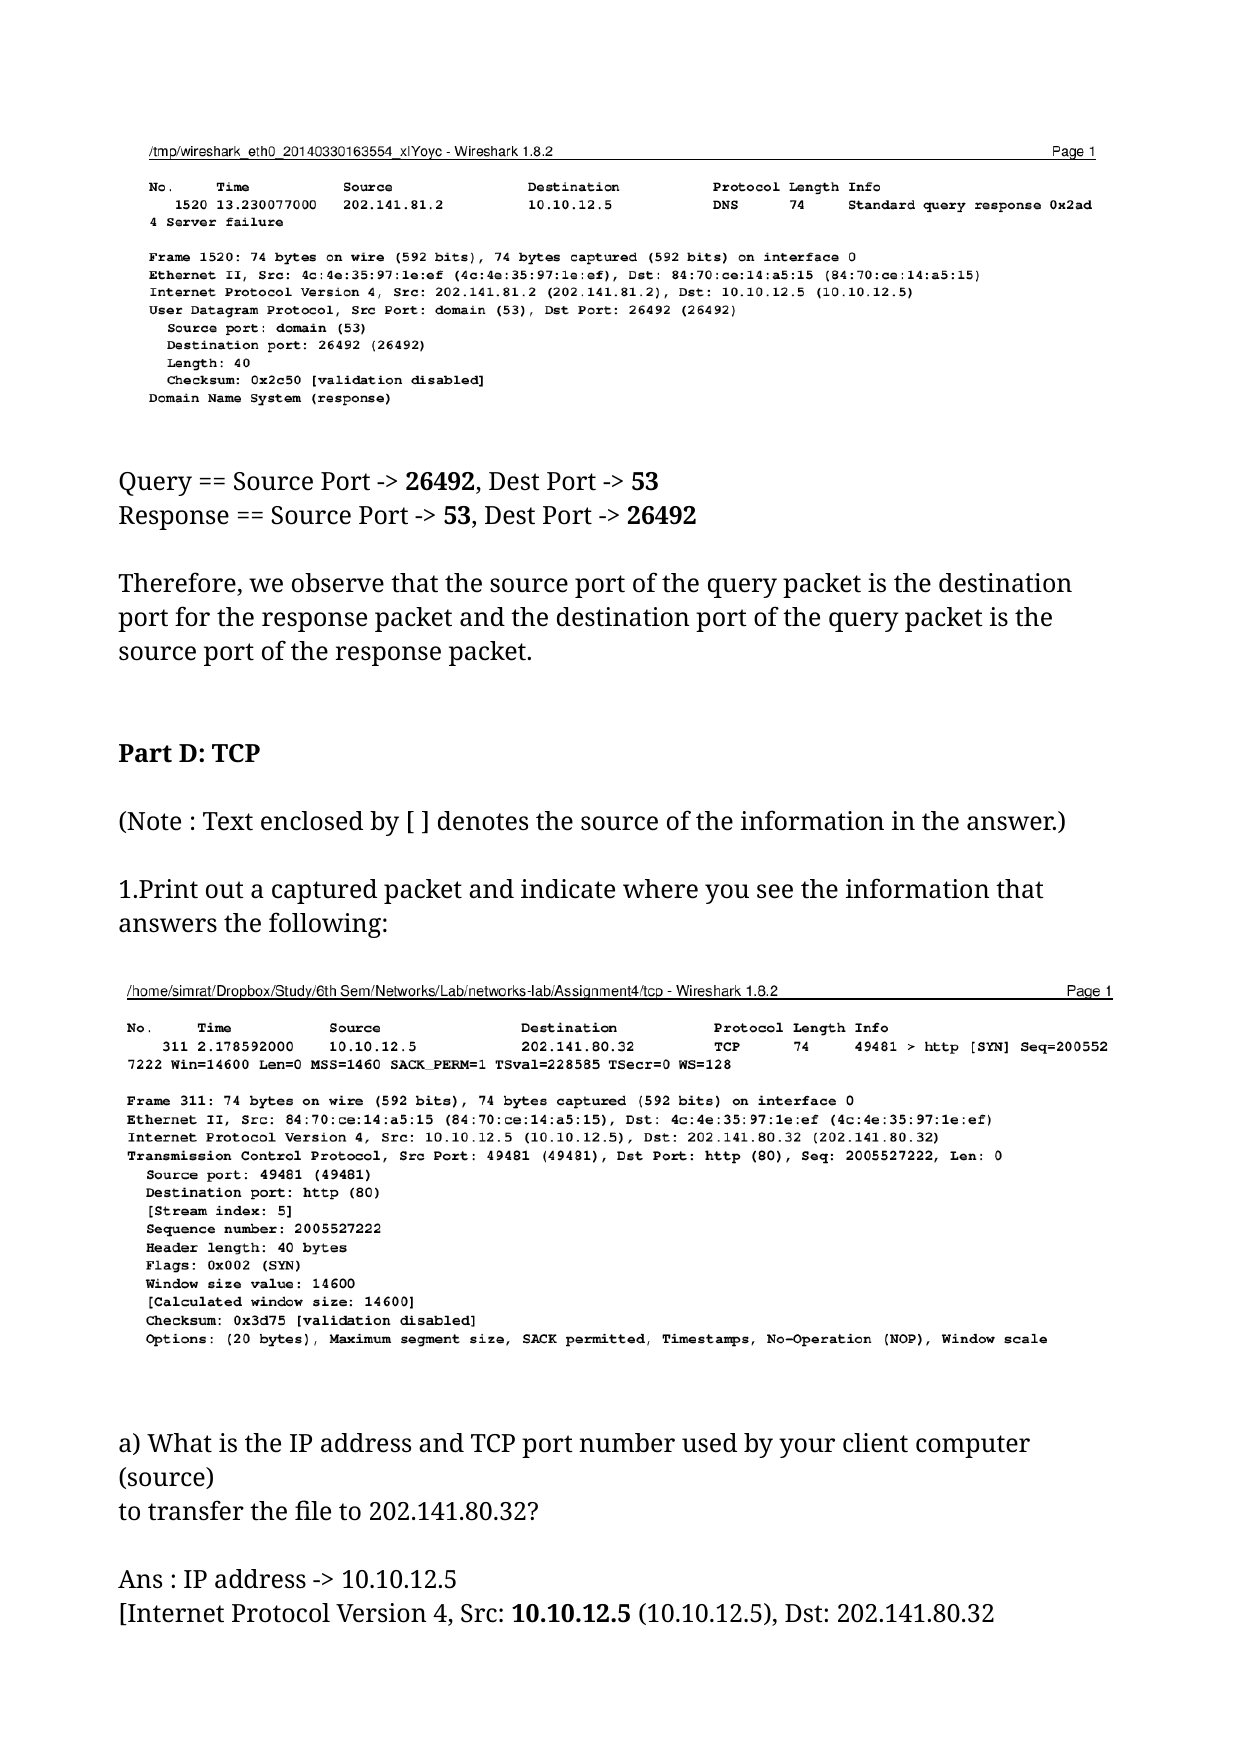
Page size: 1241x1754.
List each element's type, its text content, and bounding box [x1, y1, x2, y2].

text Part D: TCP [118, 736, 1122, 770]
text Therefore, we observe that the source port of the query packet is the destination port for the response packet and the destination port of the query packet is the source port of the response packet. [118, 565, 1122, 668]
text 1.Print out a captured packet and indicate where you see the information that answers the following: [118, 872, 1122, 940]
picture [118, 118, 1123, 430]
text Query == Source Port -> 26492, Dest Port -> 53 [118, 463, 1122, 497]
text to transfer the file to 202.141.80.32? [118, 1493, 1122, 1527]
text (Note : Text enclosed by [ ] denotes the source of the information in the answer.) [118, 804, 1122, 838]
text Ans : IP address -> 10.10.12.5 [118, 1562, 1122, 1596]
text a) What is the IP address and TCP port number used by your client computer (source) [118, 1425, 1122, 1493]
text [Internet Protocol Version 4, Src: 10.10.12.5 (10.10.12.5), Dst: 202.141.80.32 [118, 1596, 1122, 1630]
text Response == Source Port -> 53, Dest Port -> 26492 [118, 497, 1122, 531]
picture [118, 974, 1123, 1358]
